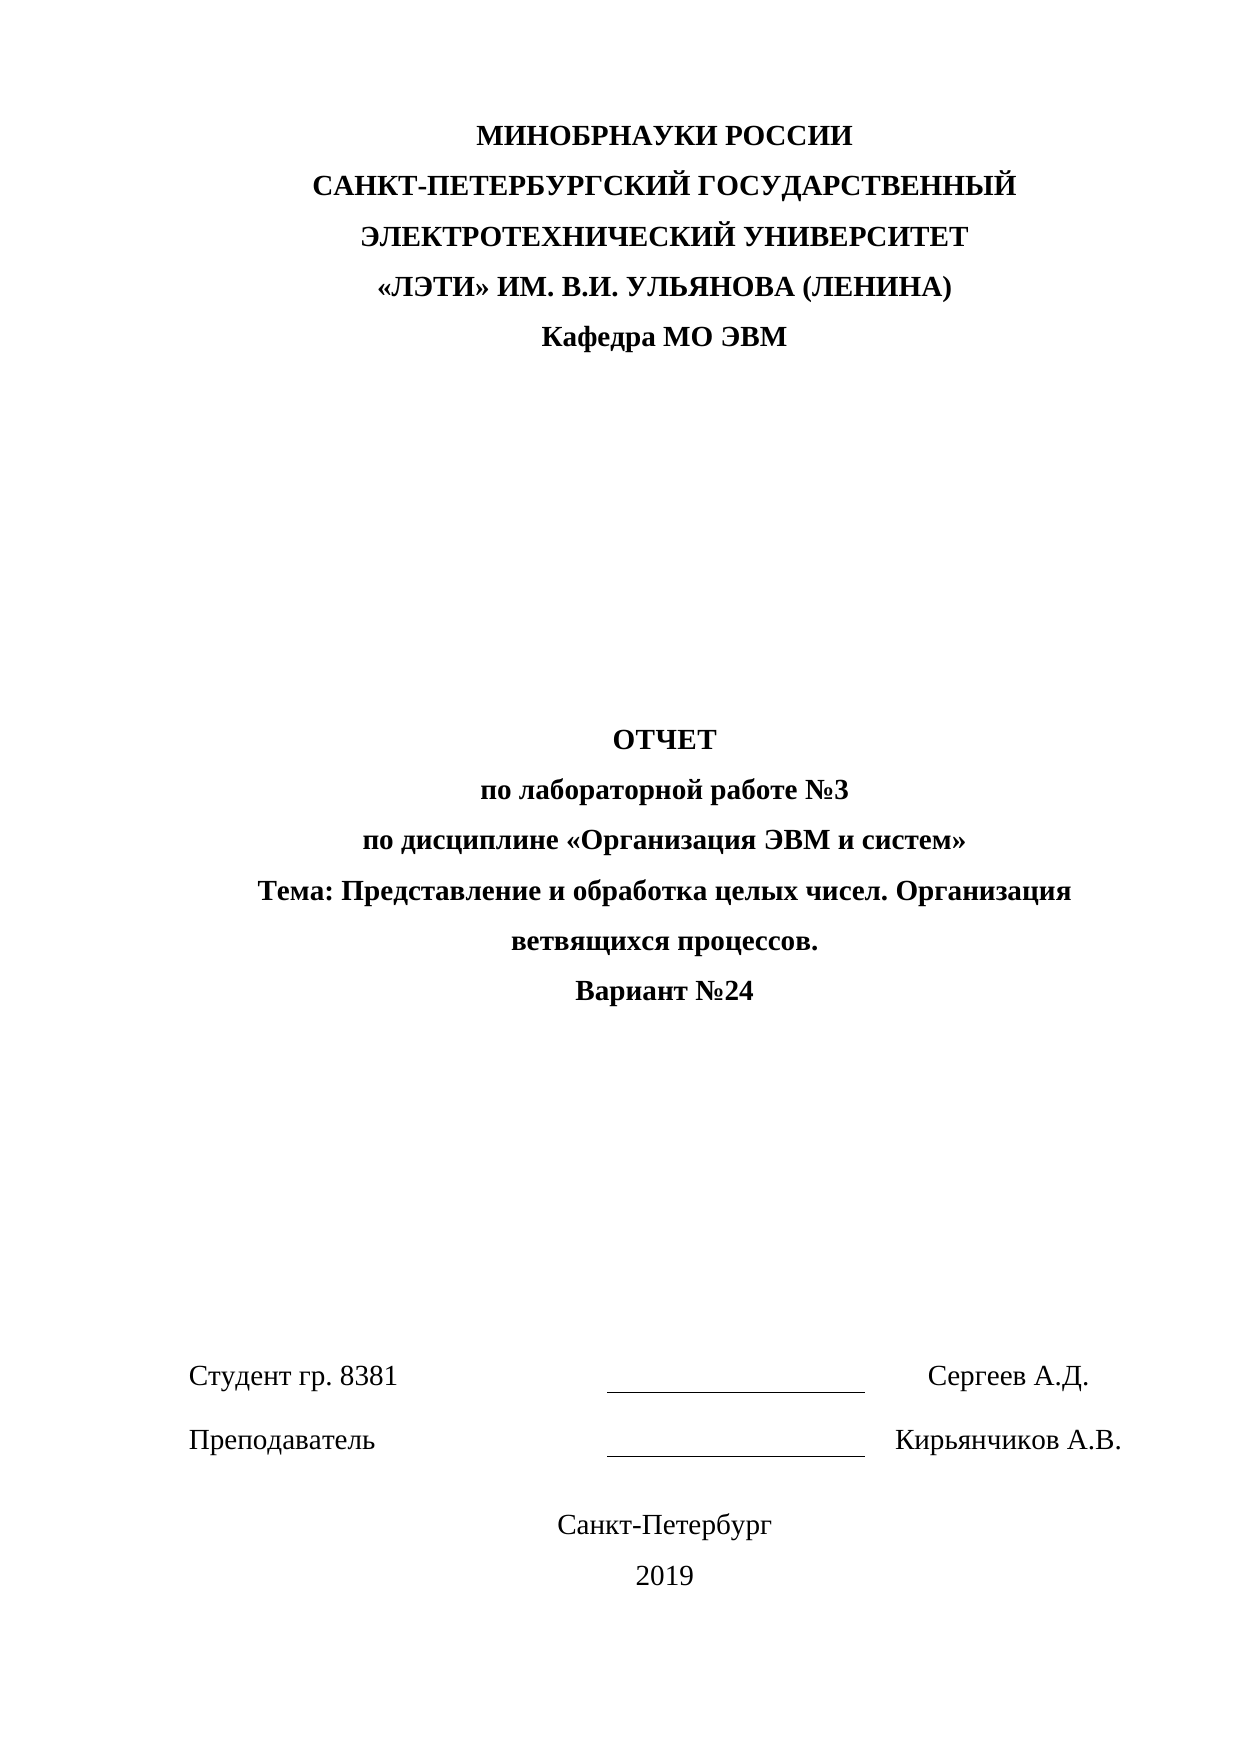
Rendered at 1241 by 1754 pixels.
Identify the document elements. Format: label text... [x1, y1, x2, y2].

text по лабораторной работе №3 [177, 772, 1152, 806]
table_cell Преподаватель [177, 1392, 607, 1456]
text Санкт-Петербург [177, 1507, 1152, 1541]
table_header Студент гр. 8381 [177, 1328, 607, 1392]
text Санкт-Петербургский государственный [177, 168, 1152, 202]
table_header [607, 1328, 865, 1392]
text 2019 [177, 1558, 1152, 1591]
text отчет [177, 722, 1152, 755]
text «ЛЭТИ» им. В.И. Ульянова (Ленина) [177, 269, 1152, 303]
text Кафедра МО ЭВМ [177, 319, 1152, 353]
table_header Сергеев А.Д. [865, 1328, 1152, 1392]
text по дисциплине «Организация ЭВМ и систем» [177, 822, 1152, 856]
text Вариант №24 [177, 973, 1152, 1007]
table_cell [607, 1393, 865, 1456]
text Тема: Представление и обработка целых чисел. Организация ветвящихся процессов. [177, 873, 1152, 957]
text МИНОБРНАУКИ РОССИИ [177, 118, 1152, 152]
table_cell Кирьянчиков А.В. [865, 1392, 1152, 1456]
text электротехнический университет [177, 219, 1152, 252]
